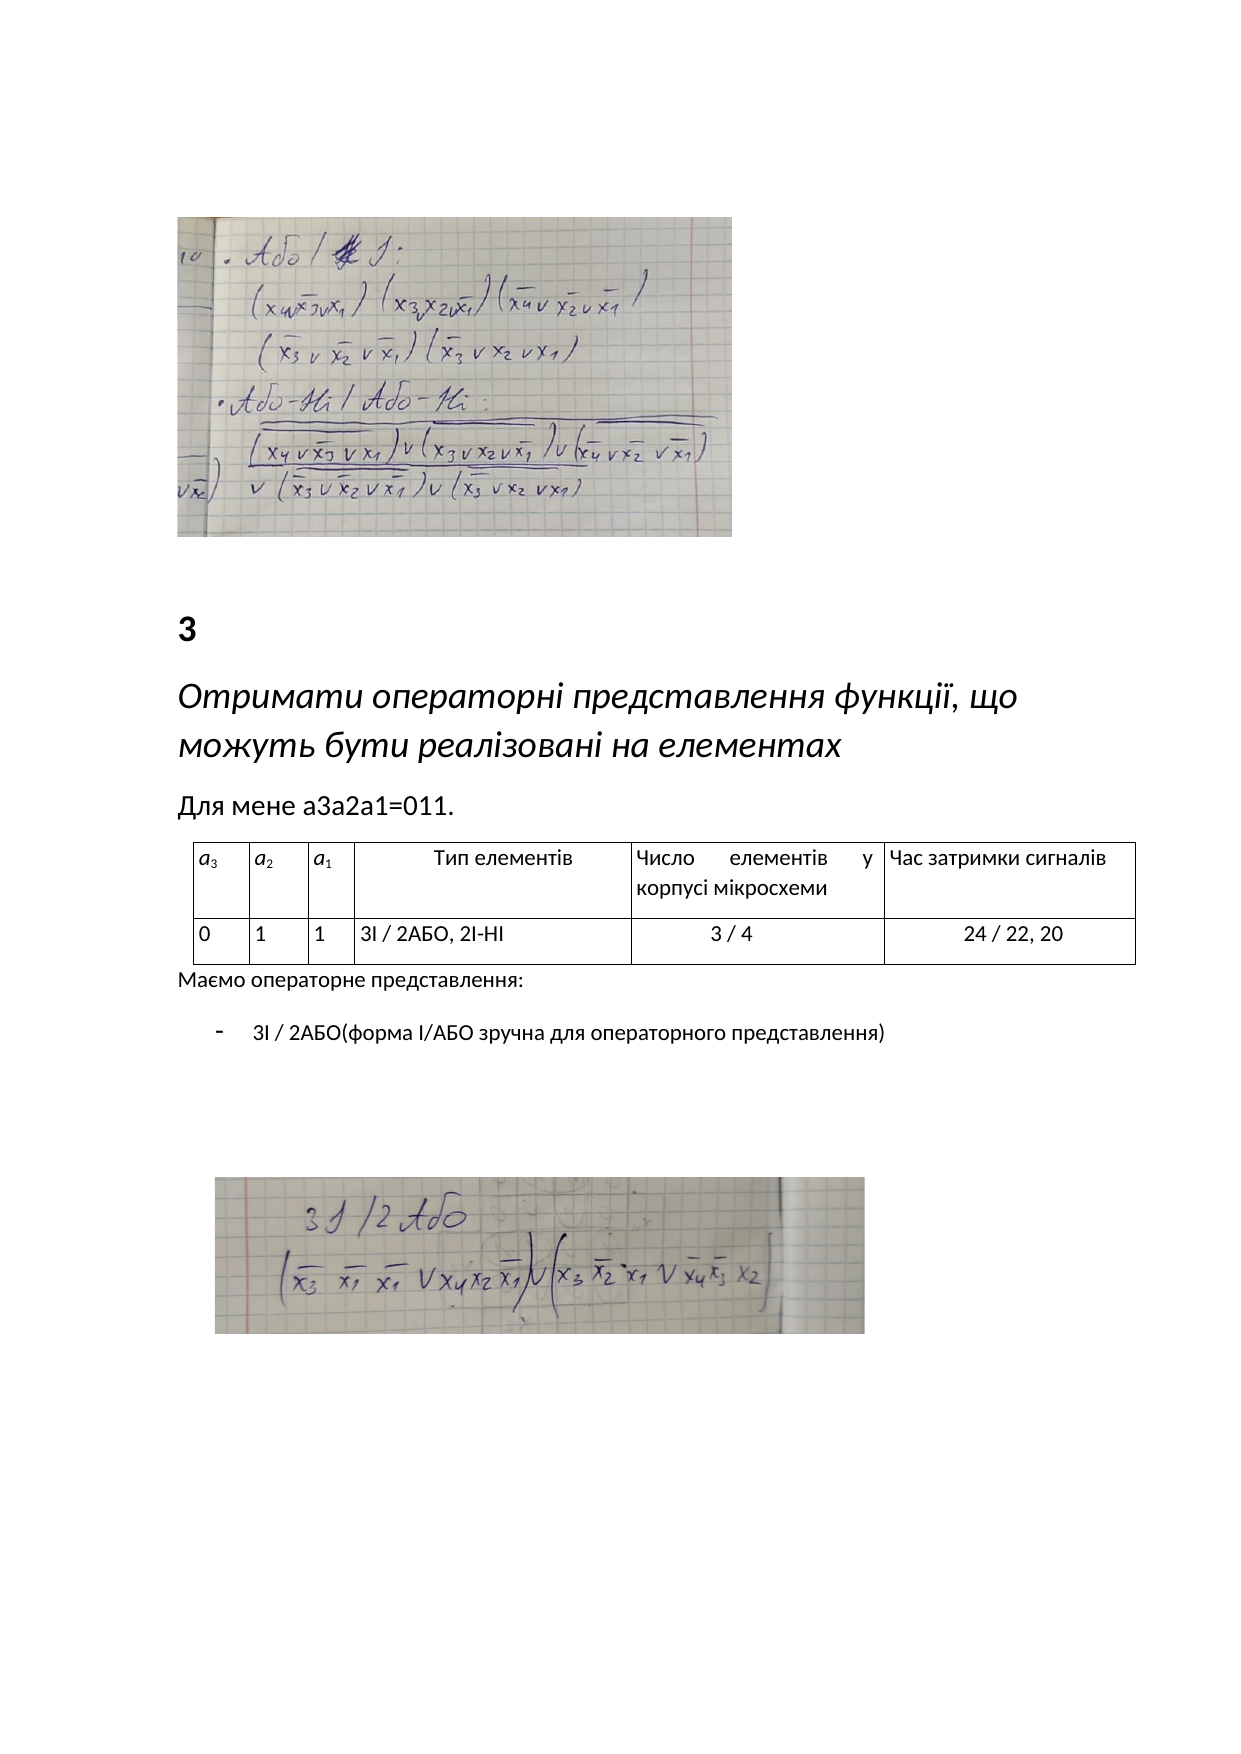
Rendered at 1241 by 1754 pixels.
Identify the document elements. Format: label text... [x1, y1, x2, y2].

table_cell 3 / 4 [632, 919, 884, 964]
text 3 [177, 605, 1152, 651]
table_cell 1 [250, 919, 308, 964]
text Для мене a3a2a1=011. [177, 787, 1152, 823]
table_cell 0 [194, 919, 249, 964]
table_header а2 [250, 843, 308, 918]
text Отримати операторні представлення функції, що можуть бути реалізовані на елементах [177, 672, 1152, 767]
table_cell 1 [309, 919, 354, 964]
table_header а1 [309, 843, 354, 918]
text Маємо операторне представлення: [177, 965, 1152, 993]
table_header Число елементів у корпусі мікросхеми [632, 843, 884, 918]
table_header Час затримки сигналів [885, 843, 1135, 918]
table_header а3 [194, 843, 249, 918]
table_cell 3І / 2АБО, 2І-НІ [355, 919, 631, 964]
table_header Тип елементів [355, 843, 631, 918]
picture [214, 1177, 865, 1334]
list 3І / 2АБО(форма І/АБО зручна для операторного представлення) [215, 1012, 1152, 1047]
picture [177, 217, 732, 537]
table_cell 24 / 22, 20 [885, 919, 1135, 964]
